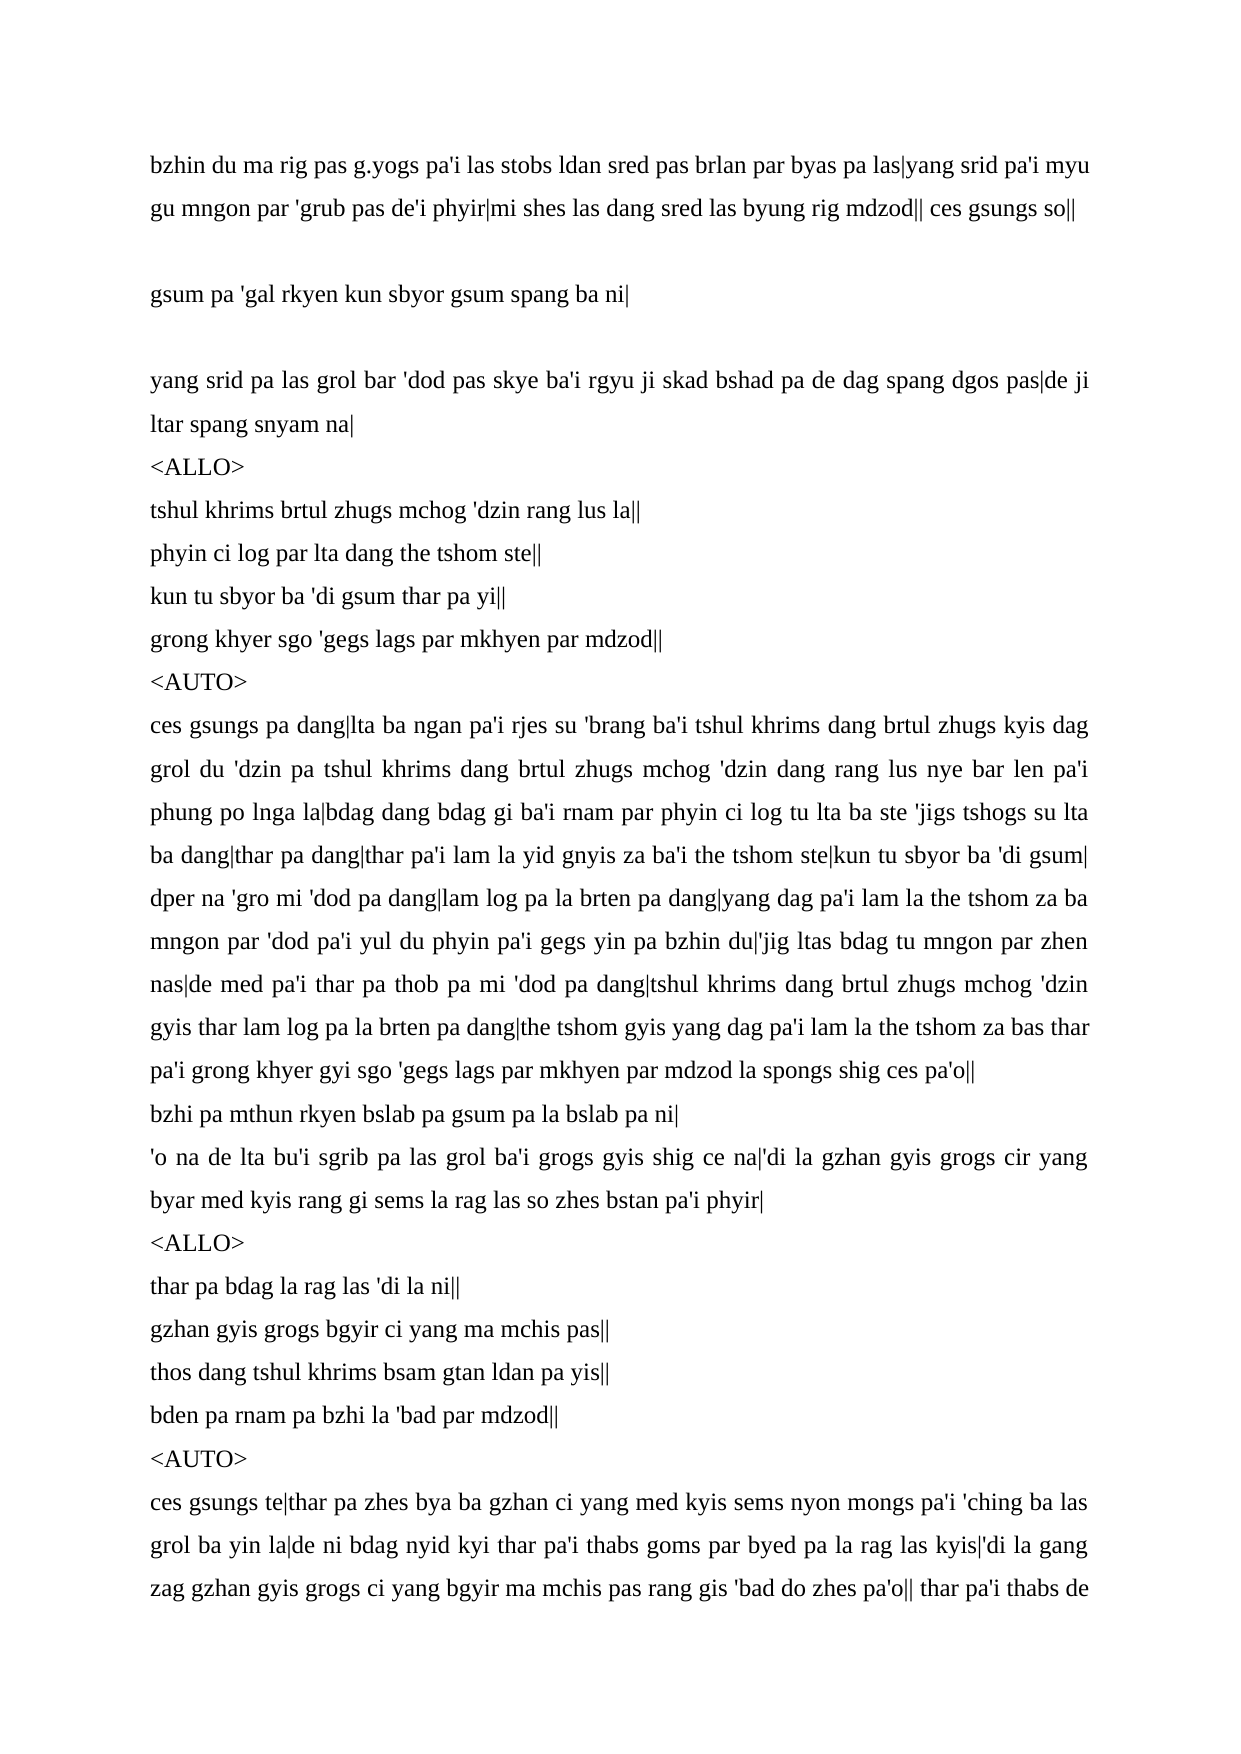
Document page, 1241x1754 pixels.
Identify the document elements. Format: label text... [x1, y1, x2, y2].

text 'o na de lta bu'i sgrib pa las grol ba'i grogs gyis shig ce na|'di la gzhan gyis grogs cir yang byar med kyis rang gi sems la rag las so zhes bstan pa'i phyir| [150, 1142, 1090, 1214]
text kun tu sbyor ba 'di gsum thar pa yi|| [150, 581, 1090, 610]
text <AUTO> [150, 1444, 1090, 1472]
text thos dang tshul khrims bsam gtan ldan pa yis|| [150, 1357, 1090, 1386]
text tshul khrims brtul zhugs mchog 'dzin rang lus la|| [150, 495, 1090, 524]
text grong khyer sgo 'gegs lags par mkhyen par mdzod|| [150, 624, 1090, 653]
text phyin ci log par lta dang the tshom ste|| [150, 538, 1090, 567]
text bzhi pa mthun rkyen bslab pa gsum pa la bslab pa ni| [150, 1099, 1090, 1127]
text bzhin du ma rig pas g.yogs pa'i las stobs ldan sred pas brlan par byas pa las|yang srid pa'i myu gu mngon par 'grub pas de'i phyir|mi shes las dang sred las byung rig mdzod|| ces gsungs so|| [150, 150, 1090, 222]
text <AUTO> [150, 667, 1090, 696]
text gsum pa 'gal rkyen kun sbyor gsum spang ba ni| [150, 279, 1090, 308]
text yang srid pa las grol bar 'dod pas skye ba'i rgyu ji skad bshad pa de dag spang dgos pas|de ji ltar spang snyam na| [150, 366, 1090, 437]
text bden pa rnam pa bzhi la 'bad par mdzod|| [150, 1401, 1090, 1429]
text ces gsungs pa dang|lta ba ngan pa'i rjes su 'brang ba'i tshul khrims dang brtul zhugs kyis dag grol du 'dzin pa tshul khrims dang brtul zhugs mchog 'dzin dang rang lus nye bar len pa'i phung po lnga la|bdag dang bdag gi ba'i rnam par phyin ci log tu lta ba ste 'jigs tshogs su lta ba dang|thar pa dang|thar pa'i lam la yid gnyis za ba'i the tshom ste|kun tu sbyor ba 'di gsum|dper na 'gro mi 'dod pa dang|lam log pa la brten pa dang|yang dag pa'i lam la the tshom za ba mngon par 'dod pa'i yul du phyin pa'i gegs yin pa bzhin du|'jig ltas bdag tu mngon par zhen nas|de med pa'i thar pa thob pa mi 'dod pa dang|tshul khrims dang brtul zhugs mchog 'dzin gyis thar lam log pa la brten pa dang|the tshom gyis yang dag pa'i lam la the tshom za bas thar pa'i grong khyer gyi sgo 'gegs lags par mkhyen par mdzod la spongs shig ces pa'o|| [150, 711, 1090, 1084]
text thar pa bdag la rag las 'di la ni|| [150, 1271, 1090, 1300]
text <ALLO> [150, 1228, 1090, 1257]
text gzhan gyis grogs bgyir ci yang ma mchis pas|| [150, 1314, 1090, 1343]
text ces gsungs te|thar pa zhes bya ba gzhan ci yang med kyis sems nyon mongs pa'i 'ching ba las grol ba yin la|de ni bdag nyid kyi thar pa'i thabs goms par byed pa la rag las kyis|'di la gang zag gzhan gyis grogs ci yang bgyir ma mchis pas rang gis 'bad do zhes pa'o|| thar pa'i thabs de [150, 1487, 1090, 1602]
text <ALLO> [150, 452, 1090, 481]
